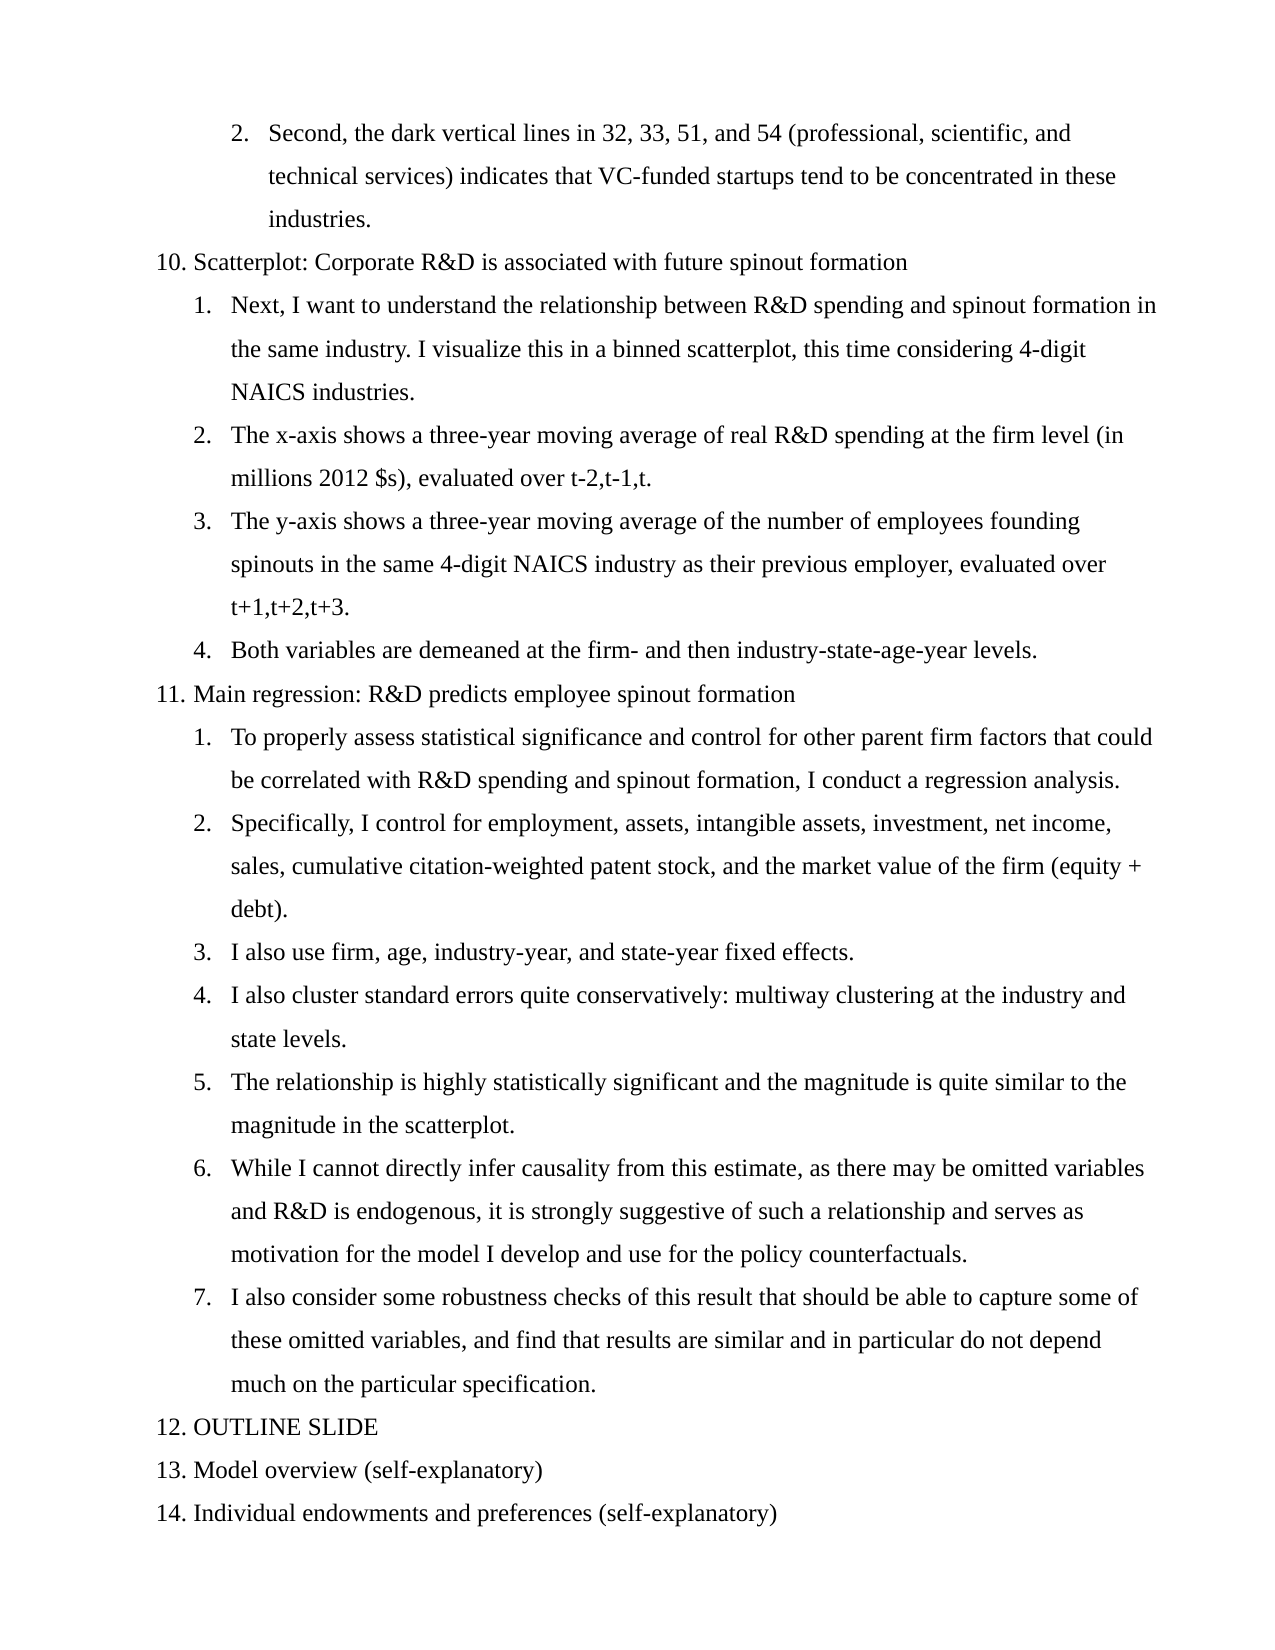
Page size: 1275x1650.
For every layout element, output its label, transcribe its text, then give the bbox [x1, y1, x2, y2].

list Second, the dark vertical lines in 32, 33, 51, and 54 (professional, scientific, and technical services) indicates that VC-funded startups tend to be concentrated in these industries. [231, 118, 1157, 233]
list Specifically, I control for employment, assets, intangible assets, investment, net income, sales, cumulative citation-weighted patent stock, and the market value of the firm (equity + debt). [193, 808, 1157, 923]
list Individual endowments and preferences (self-explanatory) [156, 1498, 1157, 1527]
list I also use firm, age, industry-year, and state-year fixed effects. [193, 937, 1157, 966]
list The y-axis shows a three-year moving average of the number of employees founding spinouts in the same 4-digit NAICS industry as their previous employer, evaluated over t+1,t+2,t+3. [193, 506, 1157, 621]
list I also cluster standard errors quite conservatively: multiway clustering at the industry and state levels. [193, 981, 1157, 1052]
list The x-axis shows a three-year moving average of real R&D spending at the firm level (in millions 2012 $s), evaluated over t-2,t-1,t. [193, 420, 1157, 492]
list While I cannot directly infer causality from this estimate, as there may be omitted variables and R&D is endogenous, it is strongly suggestive of such a relationship and serves as motivation for the model I develop and use for the policy counterfactuals. [193, 1153, 1157, 1268]
list Model overview (self-explanatory) [156, 1455, 1157, 1484]
list OUTLINE SLIDE [156, 1412, 1157, 1441]
list Next, I want to understand the relationship between R&D spending and spinout formation in the same industry. I visualize this in a binned scatterplot, this time considering 4-digit NAICS industries. [193, 291, 1157, 406]
list The relationship is highly statistically significant and the magnitude is quite similar to the magnitude in the scatterplot. [193, 1067, 1157, 1139]
list Scatterplot: Corporate R&D is associated with future spinout formation [156, 247, 1157, 276]
list Both variables are demeaned at the firm- and then industry-state-age-year levels. [193, 636, 1157, 664]
list Main regression: R&D predicts employee spinout formation [156, 679, 1157, 707]
list I also consider some robustness checks of this result that should be able to capture some of these omitted variables, and find that results are similar and in particular do not depend much on the particular specification. [193, 1282, 1157, 1397]
list To properly assess statistical significance and control for other parent firm factors that could be correlated with R&D spending and spinout formation, I conduct a regression analysis. [193, 722, 1157, 794]
